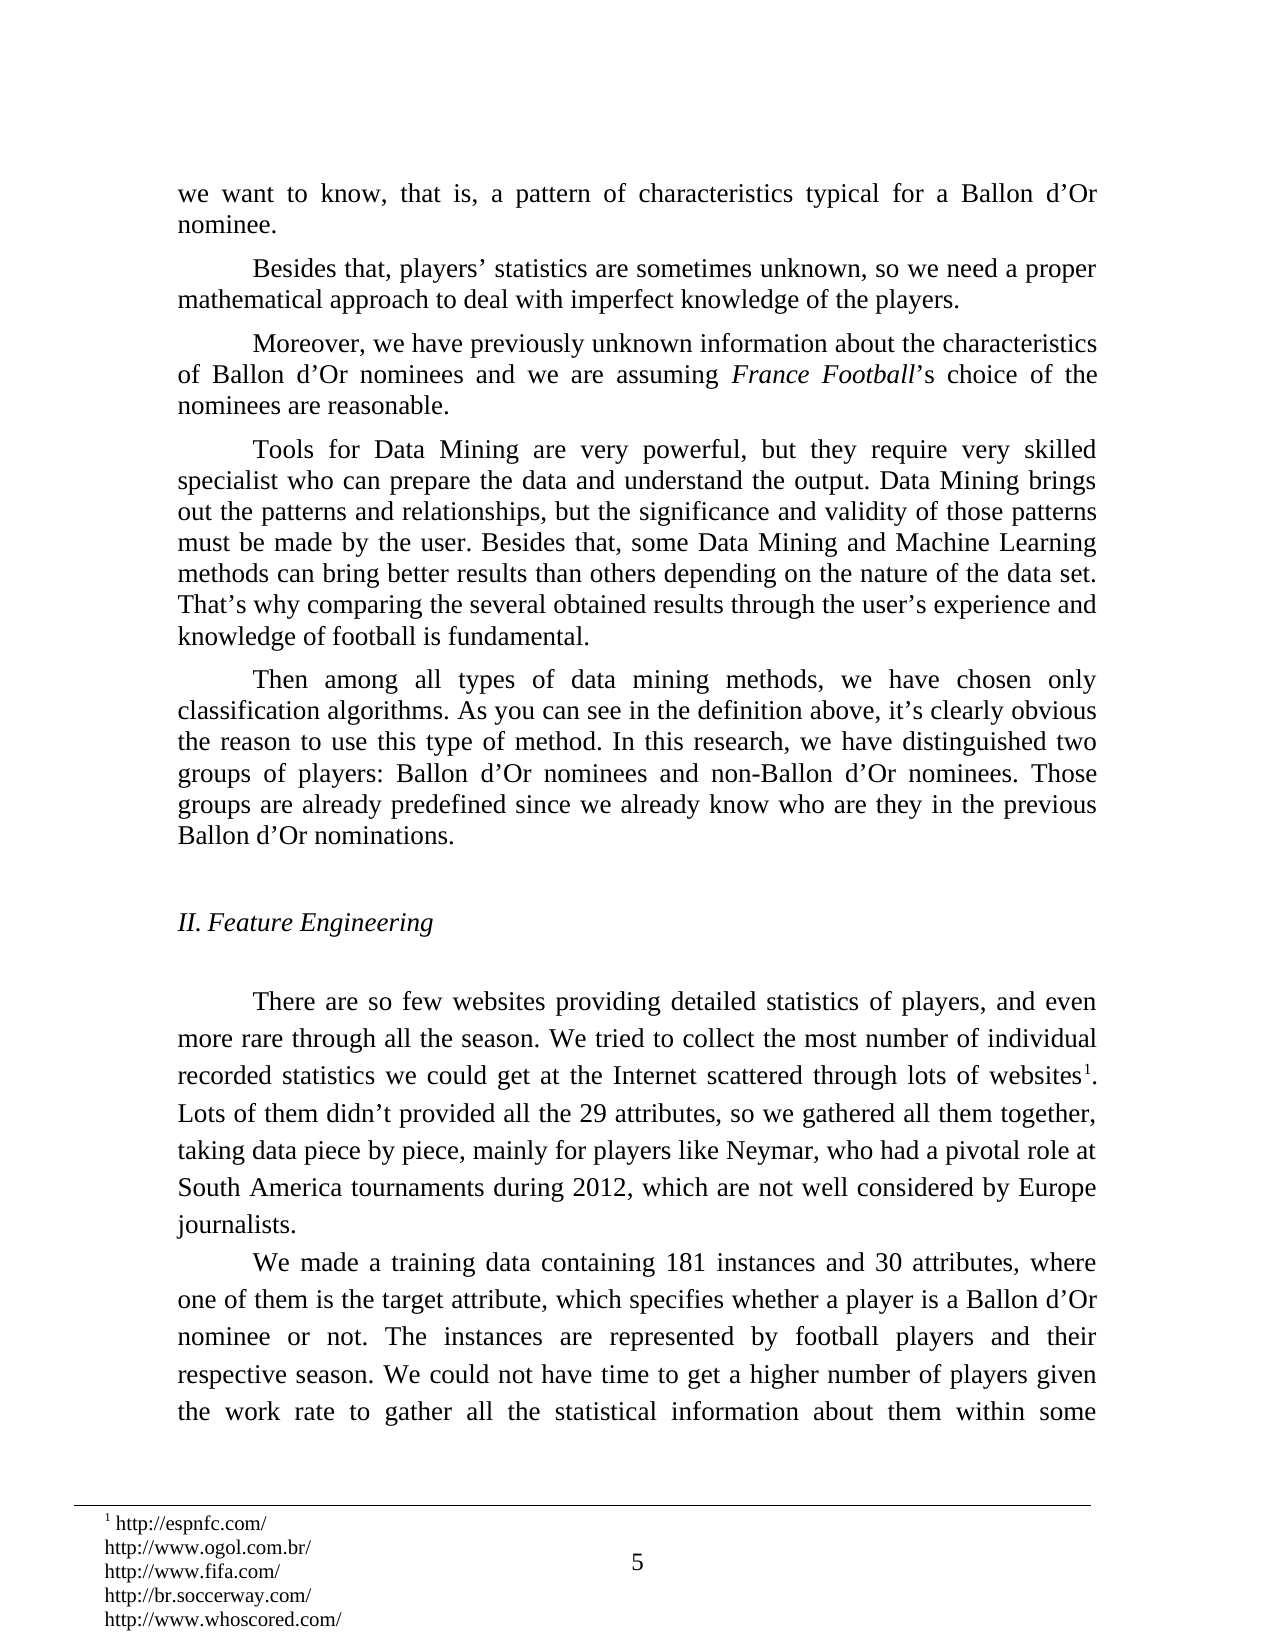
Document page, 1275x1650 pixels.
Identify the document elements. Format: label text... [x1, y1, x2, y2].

text we want to know, that is, a pattern of characteristics typical for a Ballon d’Or nominee. [177, 177, 1098, 239]
text http://br.soccerway.com/ [74, 1583, 1091, 1607]
text http://www.whoscored.com/ [74, 1607, 1091, 1631]
text 1 http://espnfc.com/ [74, 1506, 1091, 1534]
text We made a training data containing 181 instances and 30 attributes, where one of them is the target attribute, which specifies whether a player is a Ballon d’Or nominee or not. The instances are represented by football players and their respective season. We could not have time to get a higher number of players given the work rate to gather all the statistical information about them within some [177, 1246, 1098, 1426]
subtitle Feature Engineering [177, 906, 1098, 937]
text Then among all types of data mining methods, we have chosen only classification algorithms. As you can see in the definition above, it’s clearly obvious the reason to use this type of method. In this research, we have distinguished two groups of players: Ballon d’Or nominees and non-Ballon d’Or nominees. Those groups are already predefined since we already know who are they in the previous Ballon d’Or nominations. [177, 663, 1098, 850]
text Tools for Data Mining are very powerful, but they require very skilled specialist who can prepare the data and understand the output. Data Mining brings out the patterns and relationships, but the significance and validity of those patterns must be made by the user. Besides that, some Data Mining and Machine Learning methods can bring better results than others depending on the nature of the data set. That’s why comparing the several obtained results through the user’s experience and knowledge of football is fundamental. [177, 433, 1098, 651]
text There are so few websites providing detailed statistics of players, and even more rare through all the season. We tried to collect the most number of individual recorded statistics we could get at the Internet scattered through lots of websites1. Lots of them didn’t provided all the 29 attributes, so we gathered all them together, taking data piece by piece, mainly for players like Neymar, who had a pivotal role at South America tournaments during 2012, which are not well considered by Europe journalists. [177, 985, 1098, 1240]
text Besides that, players’ statistics are sometimes unknown, so we need a proper mathematical approach to deal with imperfect knowledge of the players. [177, 252, 1098, 314]
text Moreover, we have previously unknown information about the characteristics of Ballon d’Or nominees and we are assuming France Football’s choice of the nominees are reasonable. [177, 327, 1098, 420]
text http://www.fifa.com/ [74, 1559, 1091, 1583]
text http://www.ogol.com.br/ [74, 1534, 1091, 1559]
